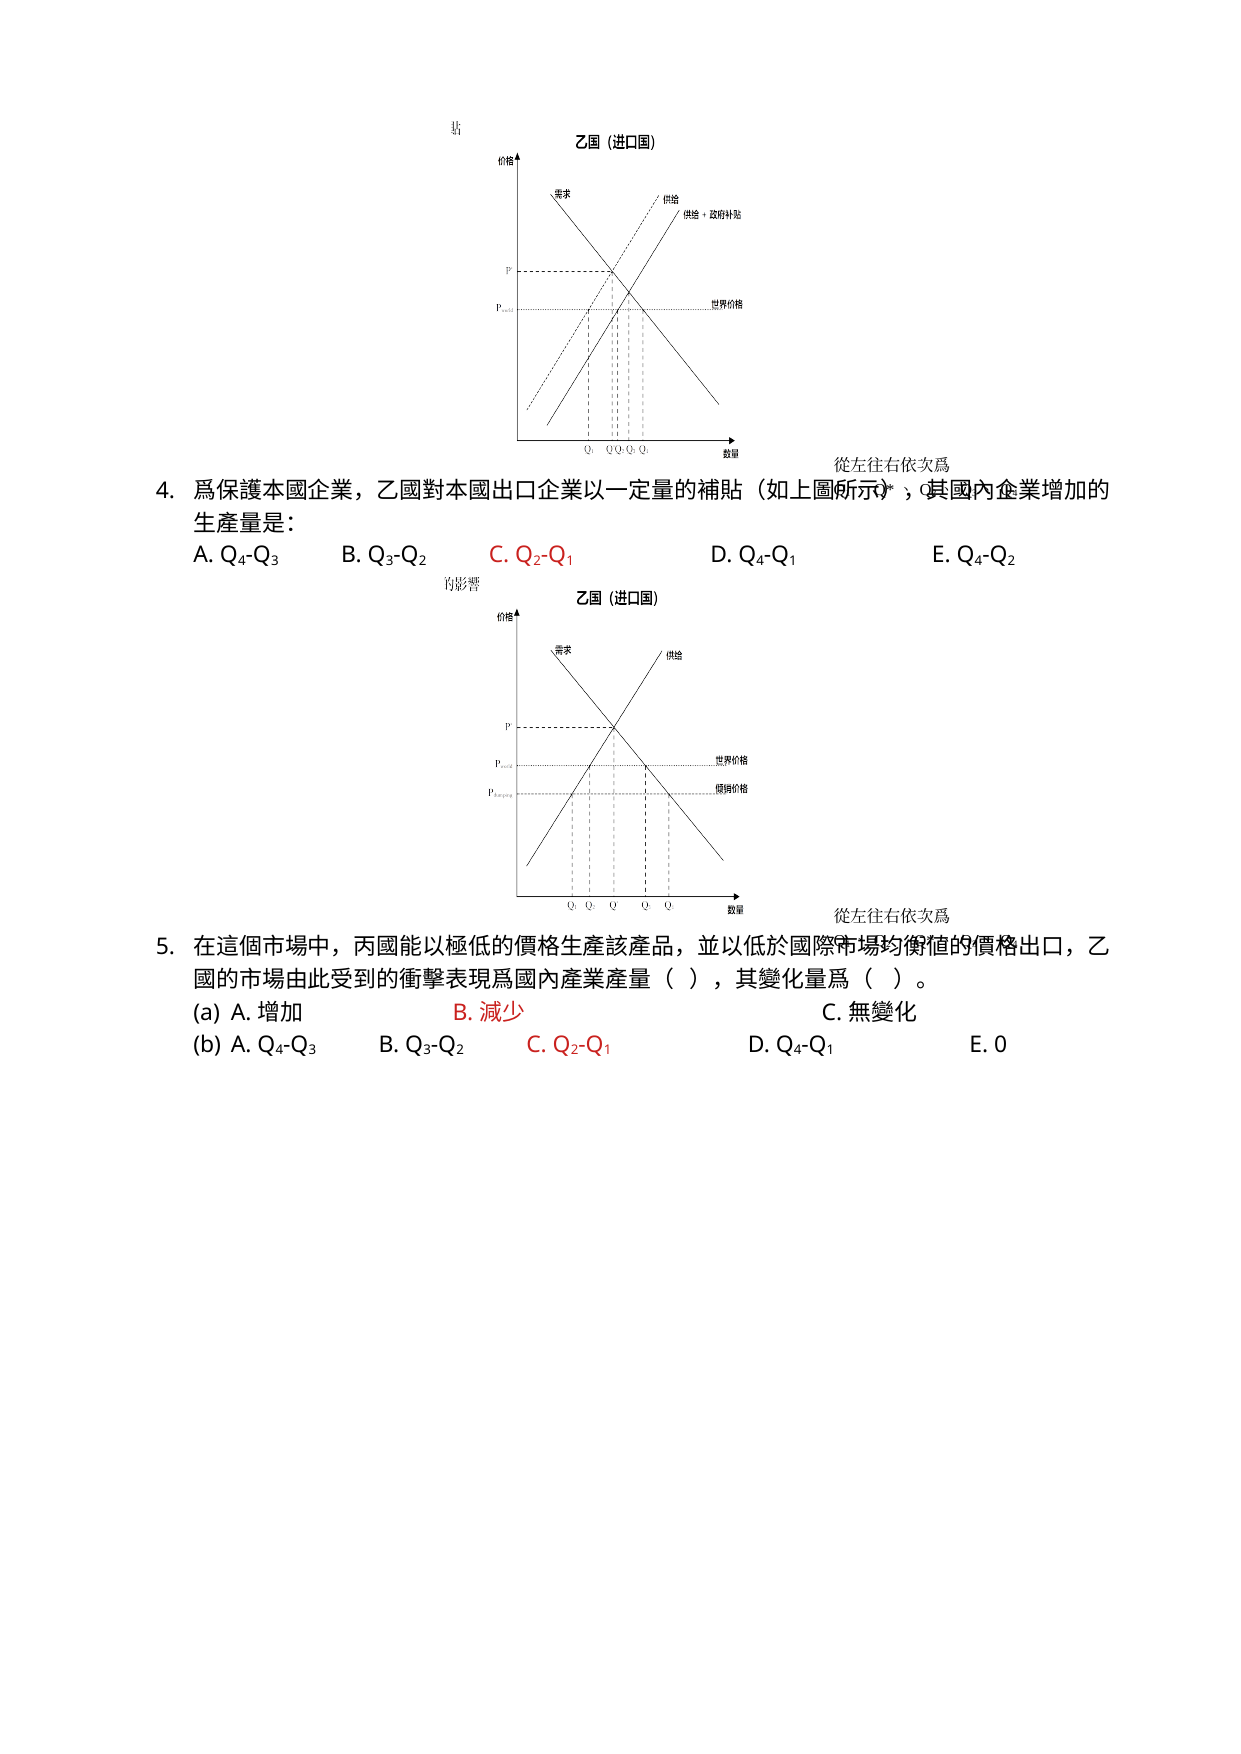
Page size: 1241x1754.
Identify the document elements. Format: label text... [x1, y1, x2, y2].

list A. Q4-Q3 B. Q3-Q2 C. Q2-Q1 D. Q4-Q1 E. Q4-Q2 [156, 538, 1122, 570]
list 在這個市場中，丙國能以極低的價格生產該產品，並以低於國際市場均衡値的價格出口，乙國的市場由此受到的衝擊表現爲國內產業產量（ ），其變化量爲（ ）。 [156, 570, 1122, 994]
list 爲保護本國企業，乙國對本國出口企業以一定量的補貼（如上圖所示），其國內企業增加的生產量是： [156, 118, 1122, 538]
picture [444, 573, 796, 928]
list A. 增加 B. 減少 C. 無變化 [193, 994, 1122, 1027]
list A. Q4-Q3 B. Q3-Q2 C. Q2-Q1 D. Q4-Q1 E. 0 [193, 1027, 1122, 1059]
picture [451, 118, 790, 472]
